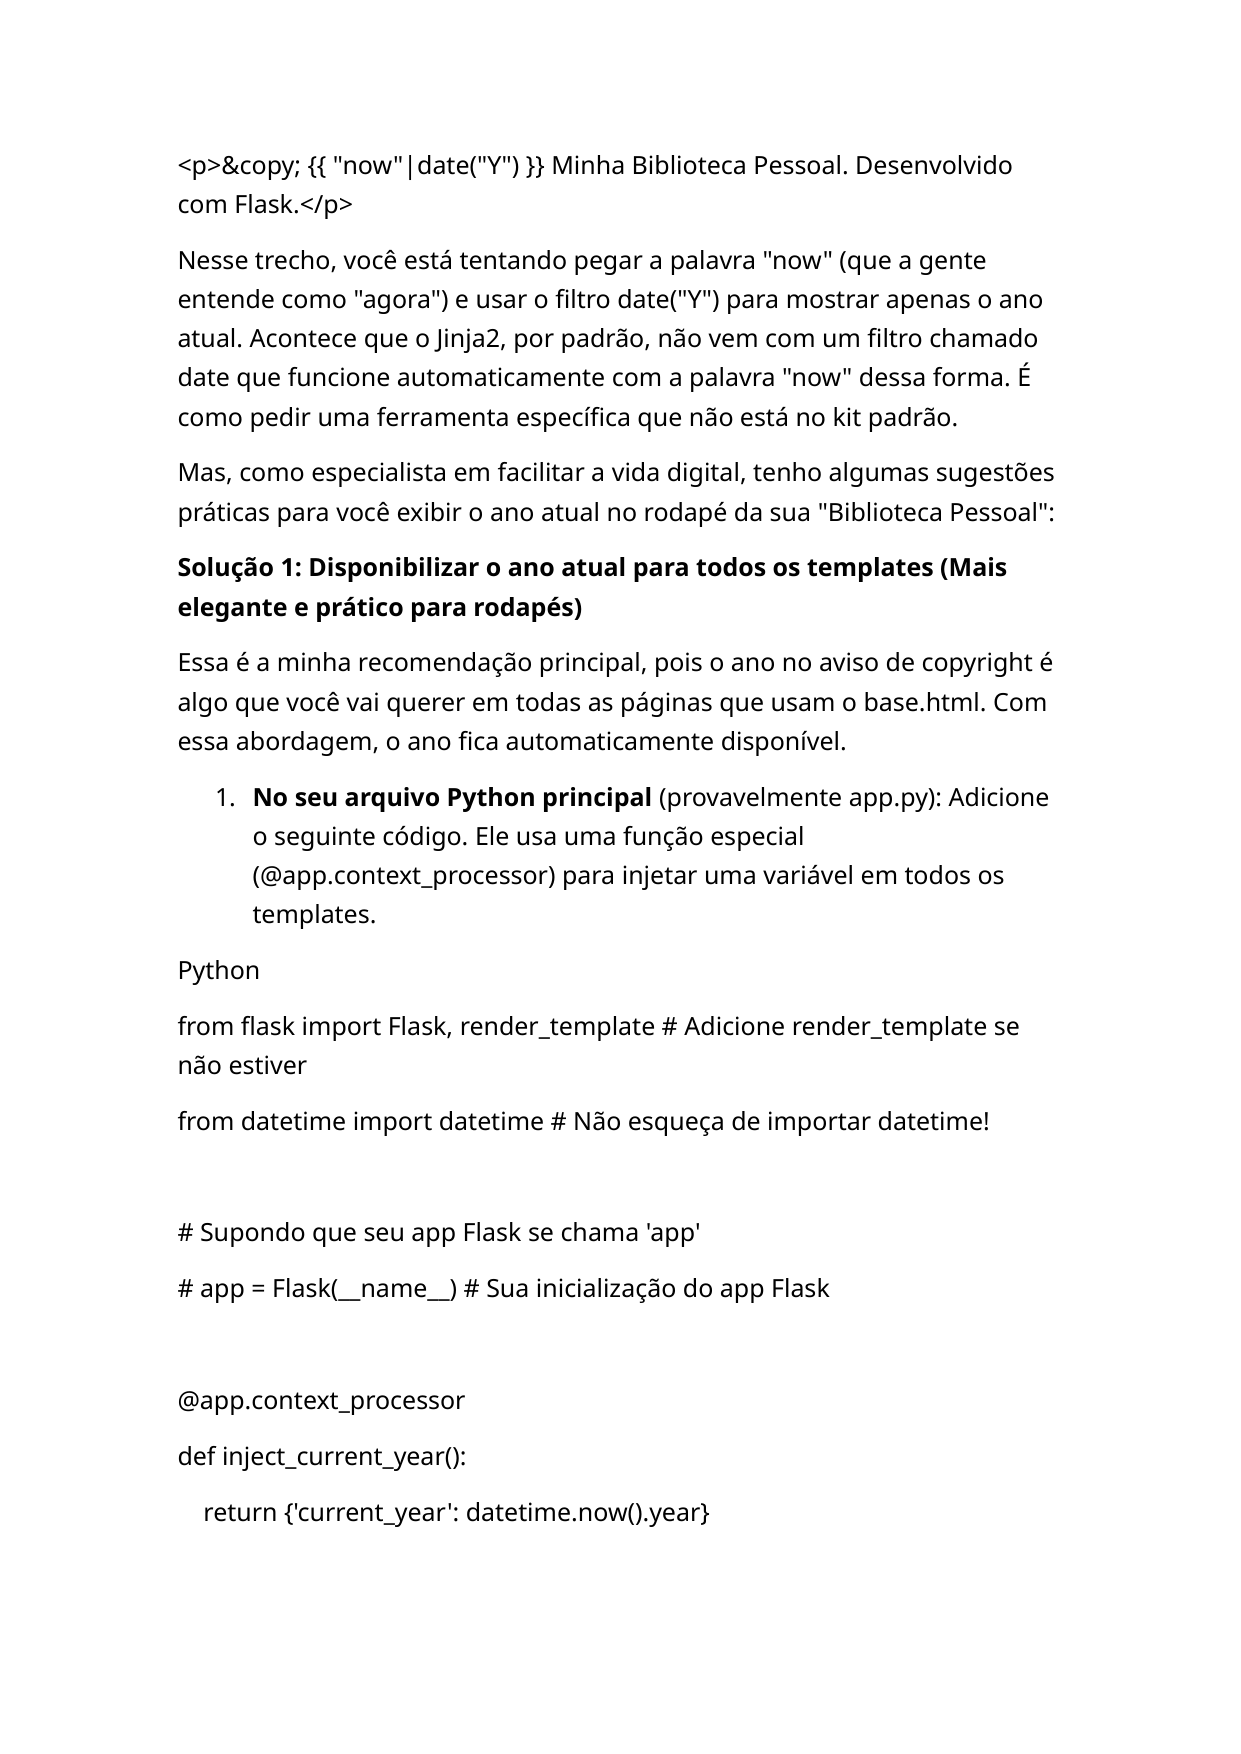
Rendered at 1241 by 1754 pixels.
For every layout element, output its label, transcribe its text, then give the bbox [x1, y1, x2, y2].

text Mas, como especialista em facilitar a vida digital, tenho algumas sugestões práticas para você exibir o ano atual no rodapé da sua "Biblioteca Pessoal": [177, 455, 1063, 528]
text Essa é a minha recomendação principal, pois o ano no aviso de copyright é algo que você vai querer em todas as páginas que usam o base.html. Com essa abordagem, o ano fica automaticamente disponível. [177, 645, 1063, 757]
text Nesse trecho, você está tentando pegar a palavra "now" (que a gente entende como "agora") e usar o filtro date("Y") para mostrar apenas o ano atual. Acontece que o Jinja2, por padrão, não vem com um filtro chamado date que funcione automaticamente com a palavra "now" dessa forma. É como pedir uma ferramenta específica que não está no kit padrão. [177, 243, 1063, 433]
text from datetime import datetime # Não esqueça de importar datetime! [177, 1103, 1063, 1137]
text from flask import Flask, render_template # Adicione render_template se não estiver [177, 1008, 1063, 1082]
text Solução 1: Disponibilizar o ano atual para todos os templates (Mais elegante e prático para rodapés) [177, 550, 1063, 623]
list No seu arquivo Python principal (provavelmente app.py): Adicione o seguinte código. Ele usa uma função especial (@app.context_processor) para injetar uma variável em todos os templates. [215, 779, 1063, 931]
text return {'current_year': datetime.now().year} [177, 1494, 1063, 1528]
text # Supondo que seu app Flask se chama 'app' [177, 1215, 1063, 1249]
text <p>&copy; {{ "now"|date("Y") }} Minha Biblioteca Pessoal. Desenvolvido com Flask.</p> [177, 148, 1063, 221]
text def inject_current_year(): [177, 1438, 1063, 1472]
text # app = Flask(__name__) # Sua inicialização do app Flask [177, 1271, 1063, 1305]
text @app.context_processor [177, 1383, 1063, 1417]
text Python [177, 953, 1063, 987]
